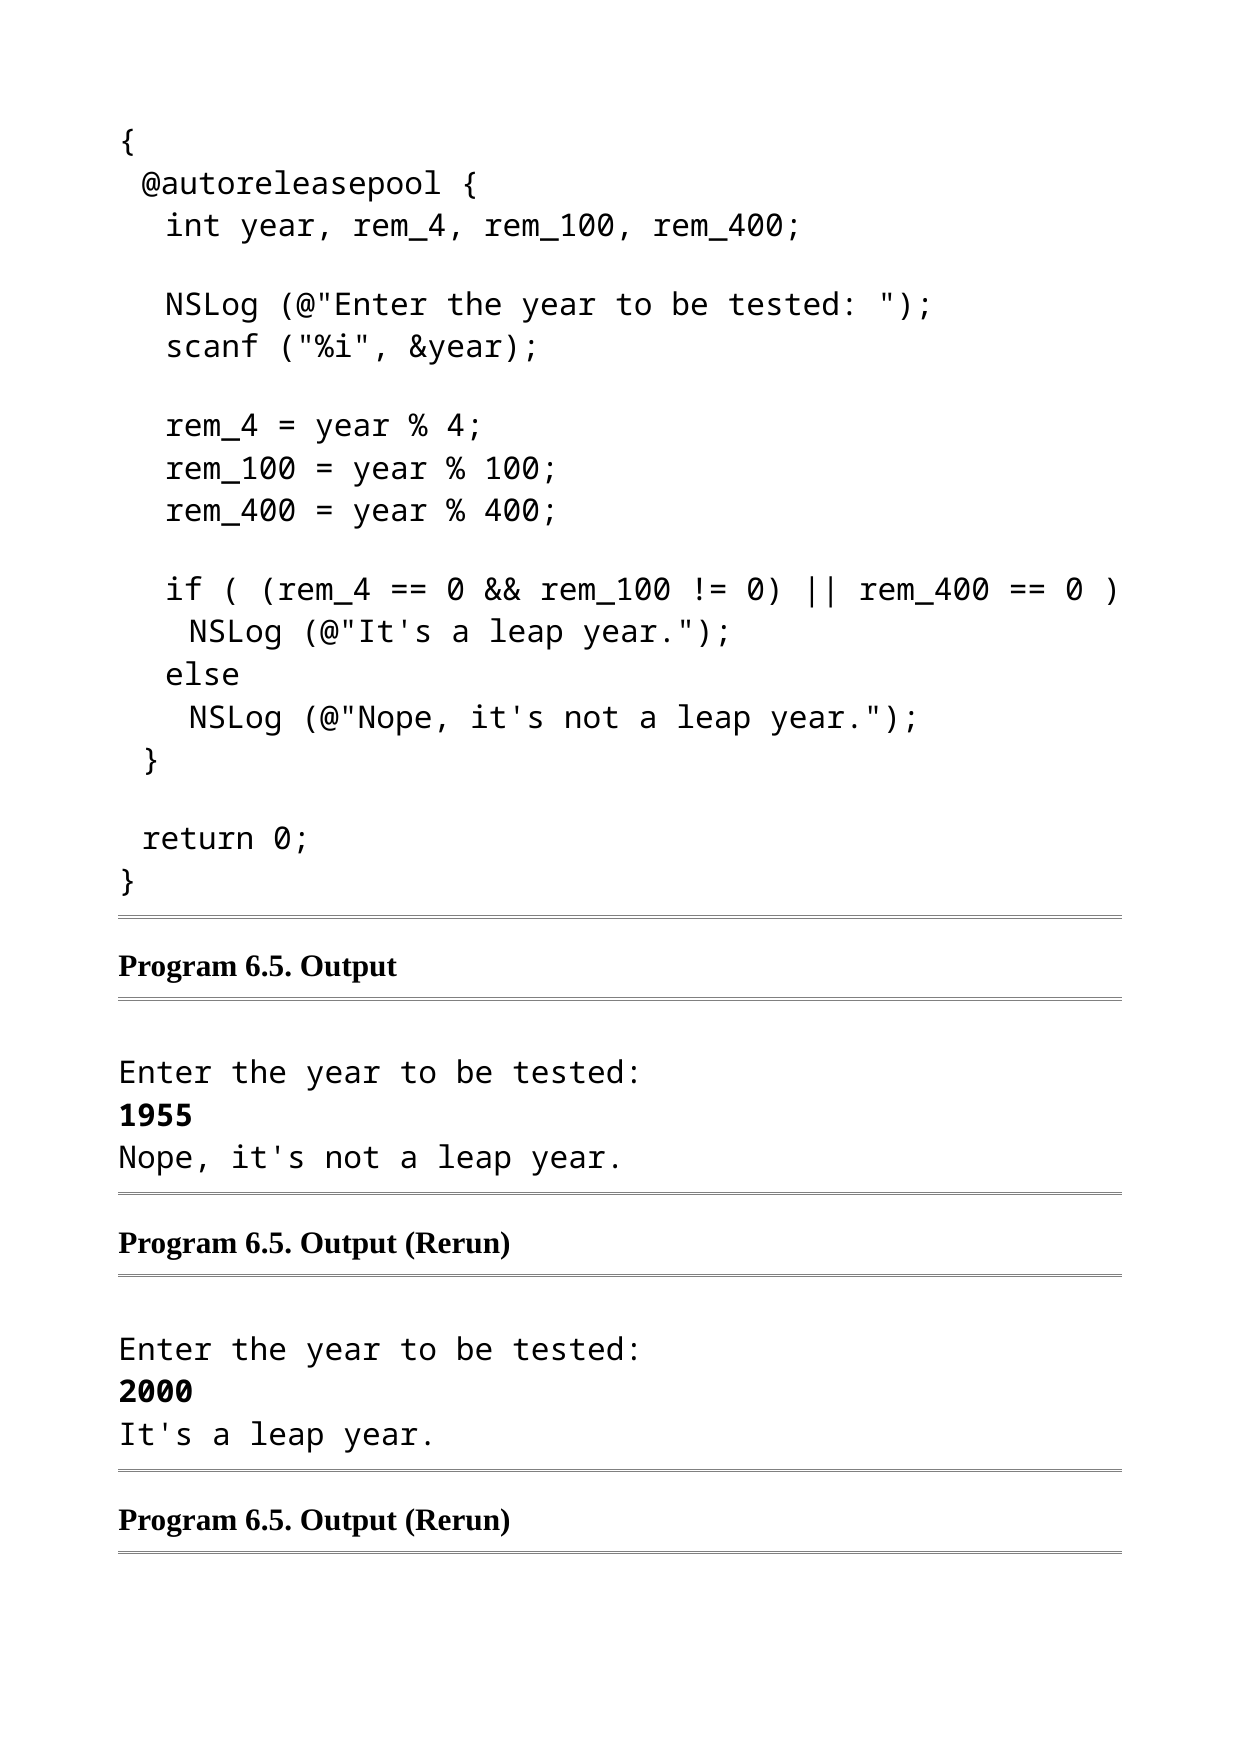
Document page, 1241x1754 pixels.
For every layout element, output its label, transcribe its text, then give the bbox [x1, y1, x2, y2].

text Program 6.5. Output (Rerun) [118, 1501, 1122, 1537]
text Enter the year to be tested: 1955 Nope, it's not a leap year. [118, 1050, 1122, 1178]
text { @autoreleasepool { int year, rem_4, rem_100, rem_400; NSLog (@"Enter the year to be tested: "); scanf ("%i", &year); rem_4 = year % 4; rem_100 = year % 100; rem_400 = year % 400; if ( (rem_4 == 0 && rem_100 != 0) || rem_400 == 0 ) NSLog (@"It's a leap year."); else NSLog (@"Nope, it's not a leap year."); } return 0; } [118, 118, 1122, 901]
text Program 6.5. Output [118, 947, 1122, 983]
text Enter the year to be tested: 2000 It's a leap year. [118, 1327, 1122, 1455]
text Program 6.5. Output (Rerun) [118, 1224, 1122, 1260]
